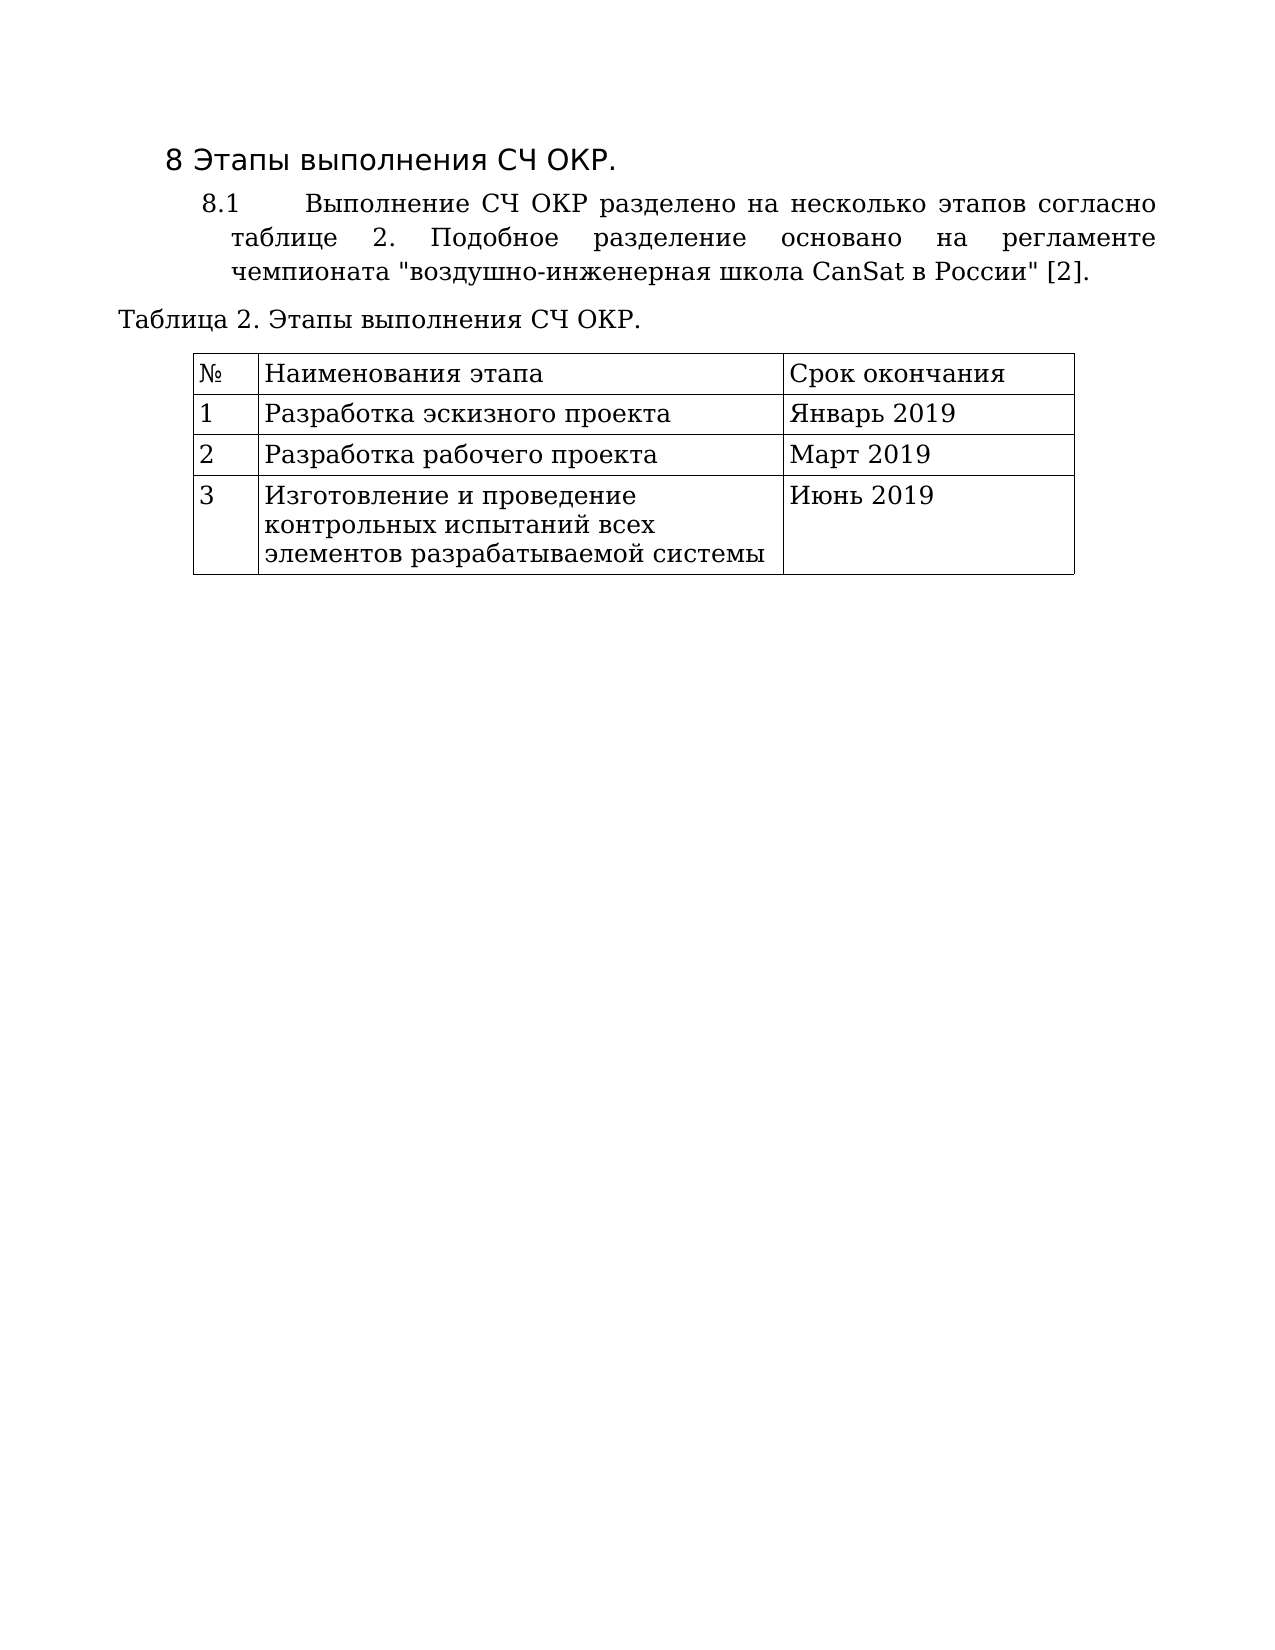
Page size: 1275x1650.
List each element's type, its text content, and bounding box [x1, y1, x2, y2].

table_cell Январь 2019 [784, 395, 1074, 434]
table_cell Изготовление и проведение контрольных испытаний всех элементов разрабатываемой системы [259, 476, 783, 574]
table_cell 1 [194, 395, 258, 434]
list Выполнение СЧ ОКР разделено на несколько этапов согласно таблице 2. Подобное разделение основано на регламенте чемпионата "воздушно-инженерная школа CanSat в России" [2]. [193, 189, 1157, 286]
text Таблица 2. Этапы выполнения СЧ ОКР. [118, 305, 1157, 334]
table_header Наименования этапа [259, 354, 783, 394]
table_header № [194, 354, 258, 394]
table_cell Разработка рабочего проекта [259, 435, 783, 475]
table_cell 2 [194, 435, 258, 475]
table_cell 3 [194, 476, 258, 574]
table_cell Разработка эскизного проекта [259, 395, 783, 434]
subtitle Этапы выполнения СЧ ОКР. [156, 143, 1157, 177]
table_header Срок окончания [784, 354, 1074, 394]
table_cell Март 2019 [784, 435, 1074, 475]
table_cell Июнь 2019 [784, 476, 1074, 574]
